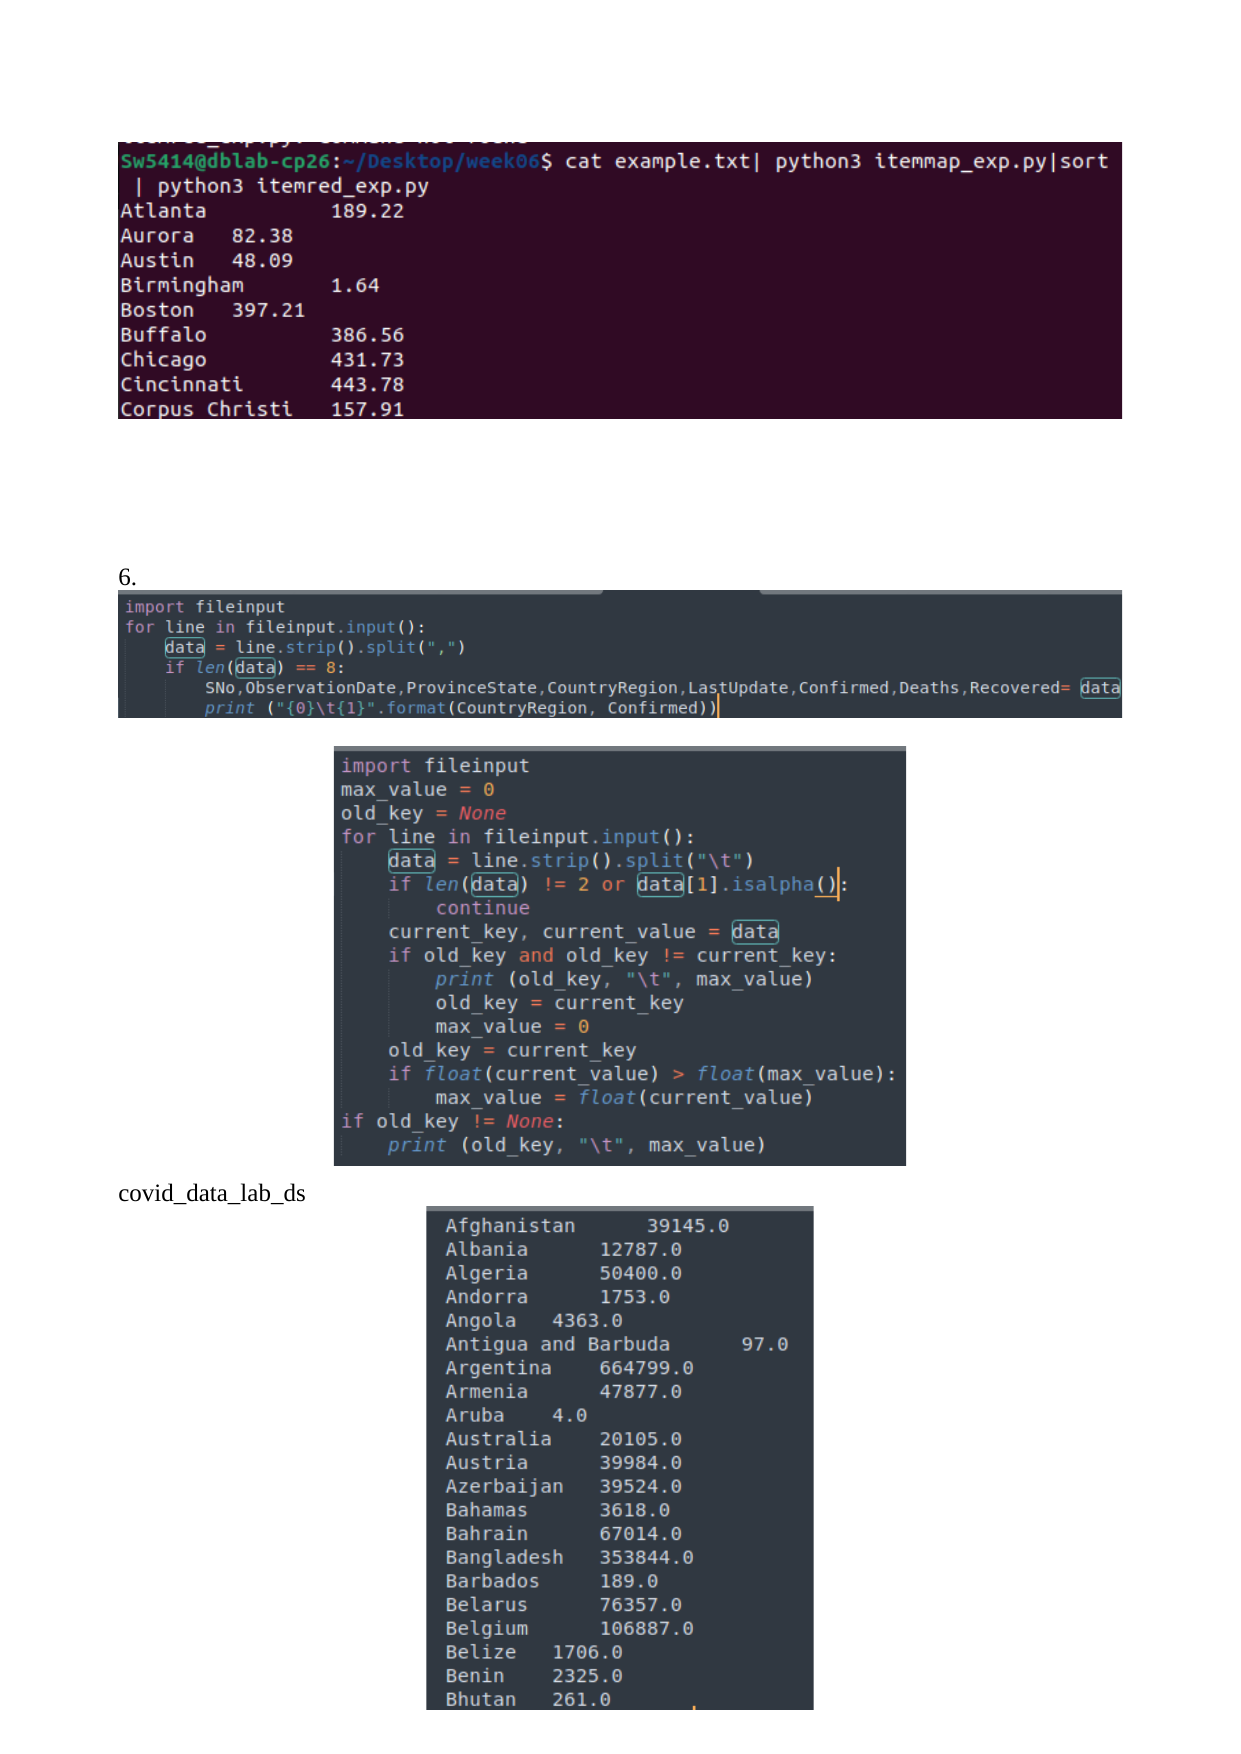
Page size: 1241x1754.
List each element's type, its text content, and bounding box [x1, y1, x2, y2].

picture [426, 1206, 814, 1710]
picture [118, 590, 1123, 718]
text covid_data_lab_ds [118, 1178, 1122, 1207]
text 6. [118, 562, 1122, 590]
picture [118, 142, 1123, 419]
picture [333, 746, 907, 1166]
